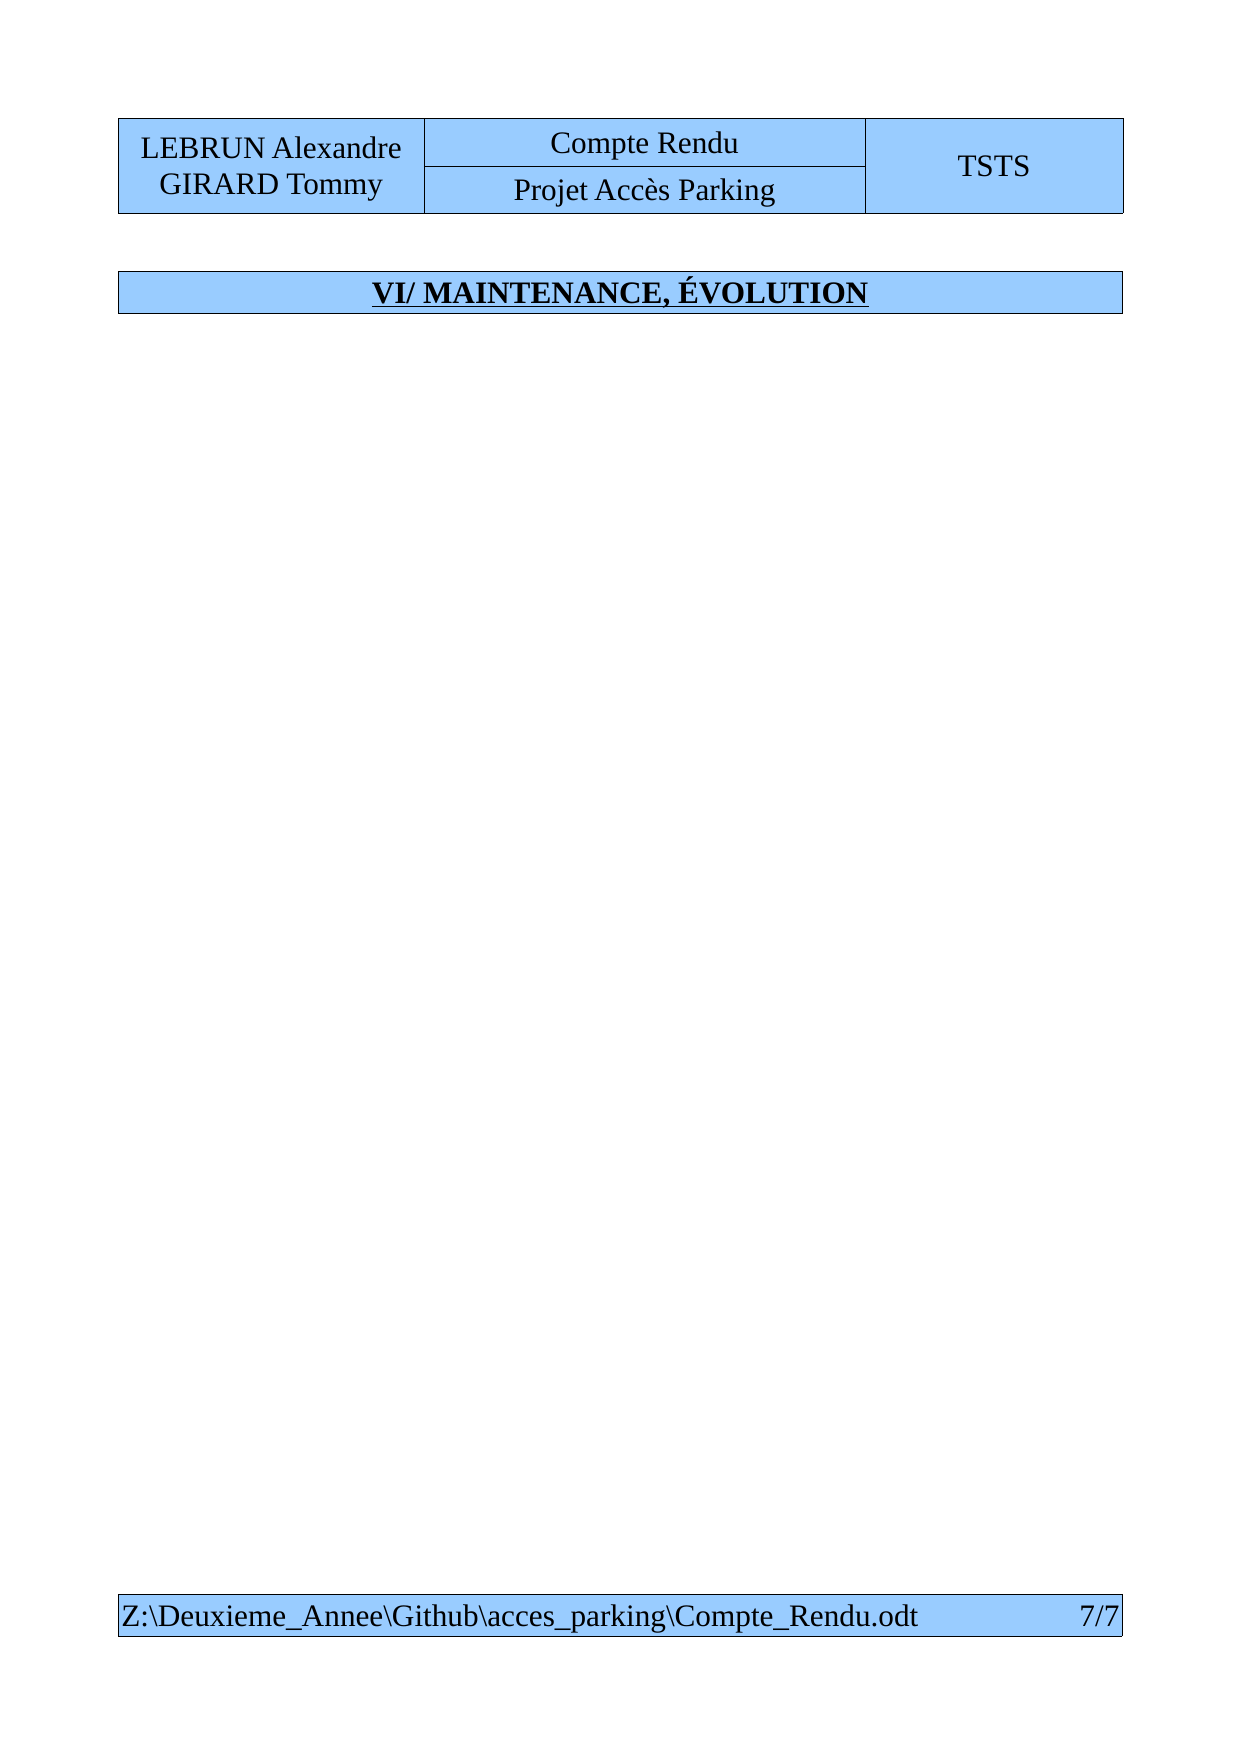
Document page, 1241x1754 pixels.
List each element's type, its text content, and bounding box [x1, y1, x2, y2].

text VI/ MAINTENANCE, ÉVOLUTION [119, 272, 1122, 313]
